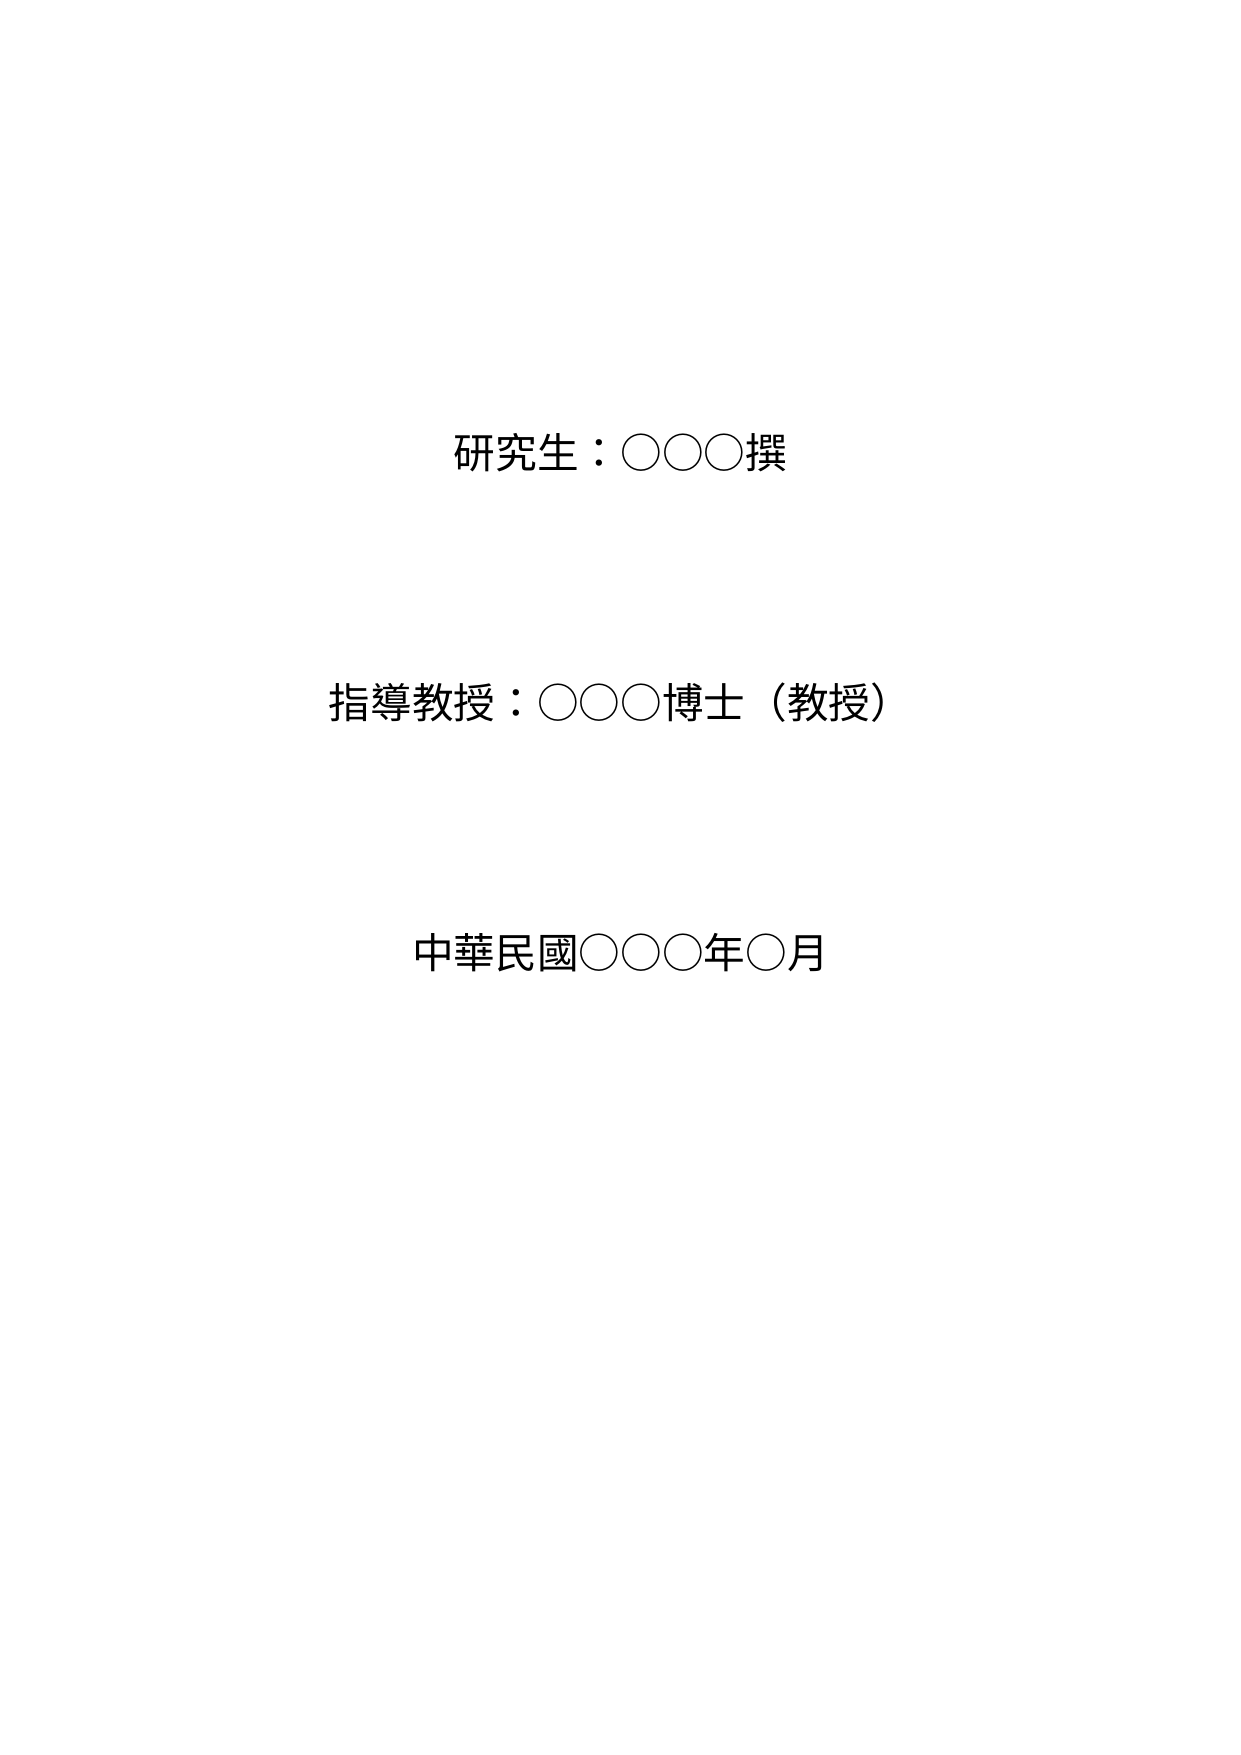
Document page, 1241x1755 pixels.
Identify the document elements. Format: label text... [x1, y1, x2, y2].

text 中華民國○○○年○月 [150, 908, 1090, 971]
text 研究生：○○○撰 [150, 408, 1090, 471]
text 指導教授：○○○博士（教授） [150, 658, 1090, 721]
